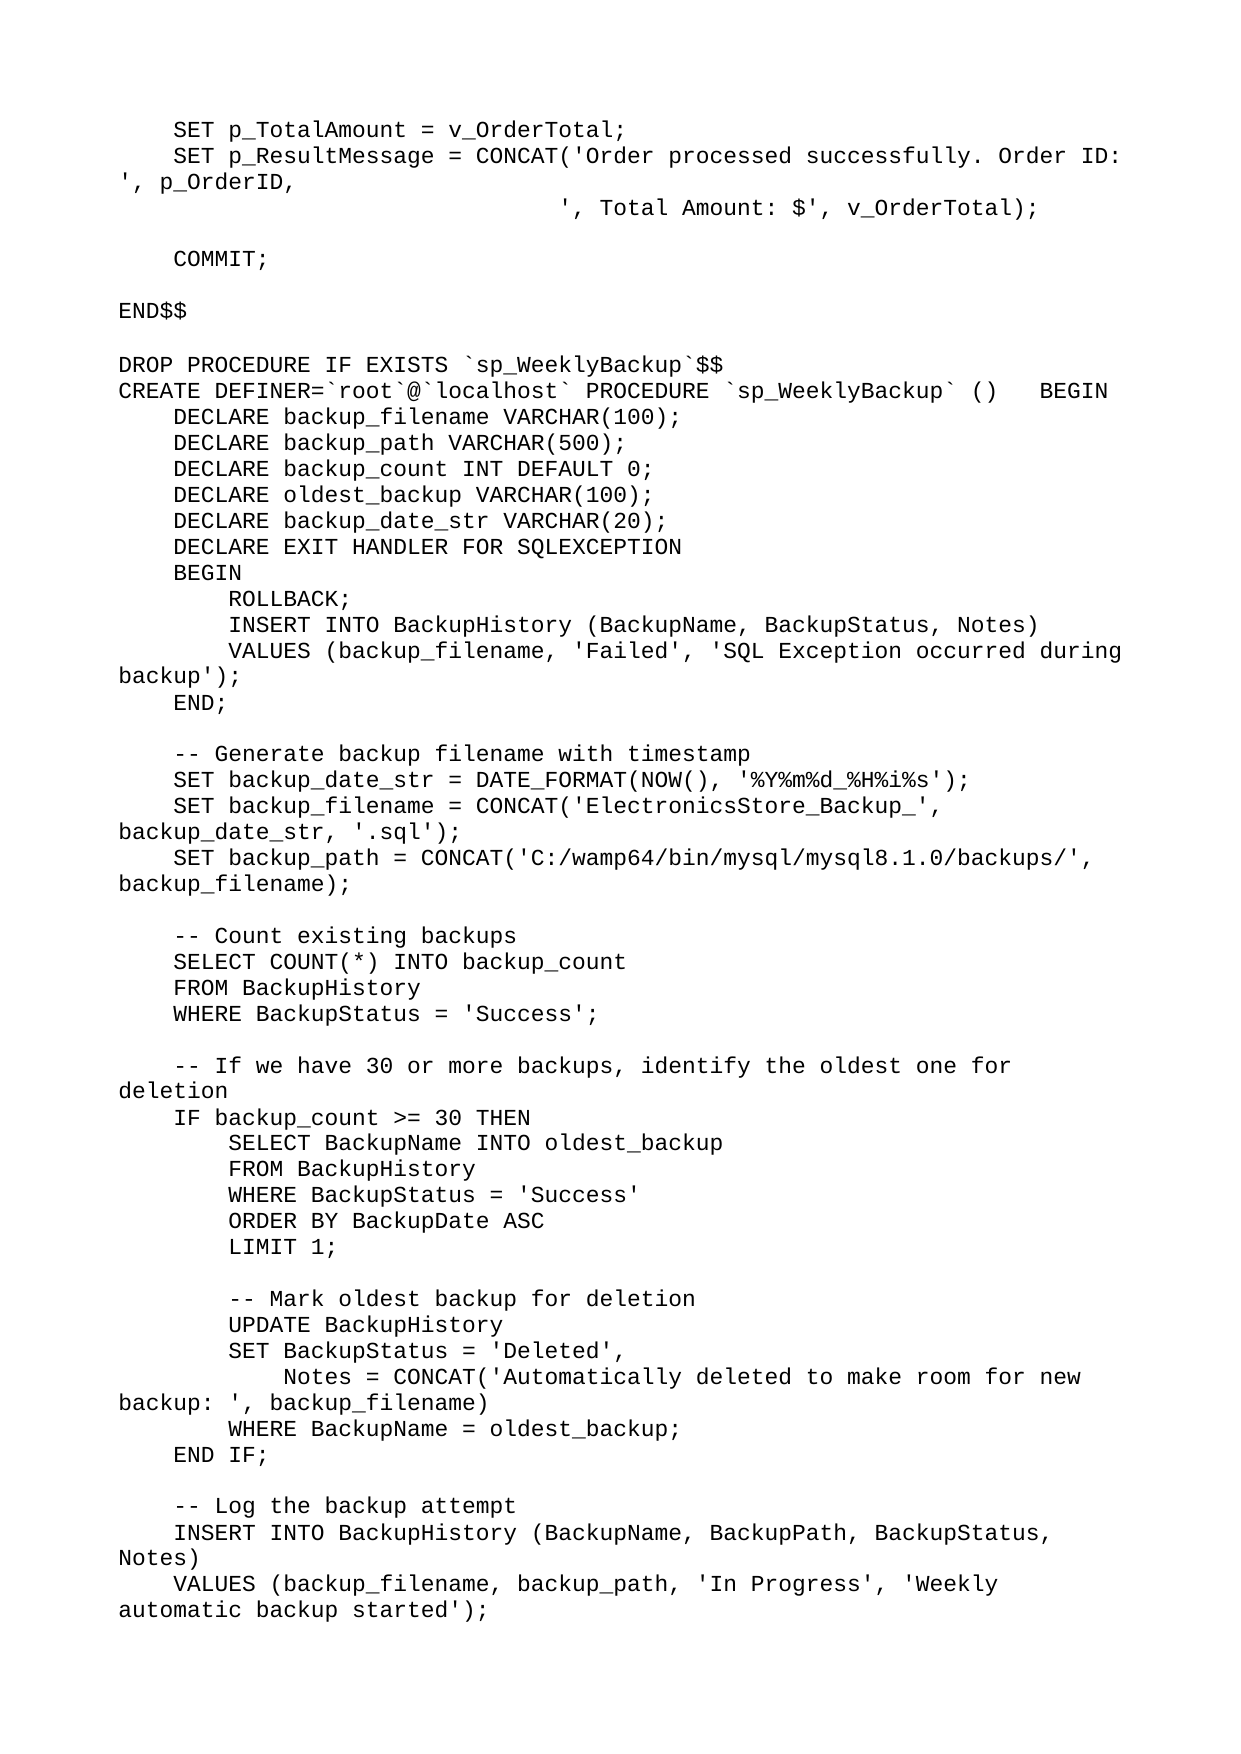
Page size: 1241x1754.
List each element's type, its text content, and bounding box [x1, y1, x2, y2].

text FROM BackupHistory [118, 1158, 1122, 1184]
text WHERE BackupName = oldest_backup; [118, 1417, 1122, 1443]
text SET BackupStatus = 'Deleted', [118, 1339, 1122, 1365]
text -- If we have 30 or more backups, identify the oldest one for deletion [118, 1054, 1122, 1106]
text SET backup_date_str = DATE_FORMAT(NOW(), '%Y%m%d_%H%i%s'); [118, 769, 1122, 794]
text DECLARE oldest_backup VARCHAR(100); [118, 483, 1122, 509]
text SET p_TotalAmount = v_OrderTotal; [118, 118, 1122, 144]
text ', Total Amount: $', v_OrderTotal); [118, 196, 1122, 222]
text SELECT BackupName INTO oldest_backup [118, 1132, 1122, 1158]
text END; [118, 691, 1122, 717]
text UPDATE BackupHistory [118, 1313, 1122, 1339]
text ROLLBACK; [118, 587, 1122, 613]
text DECLARE backup_path VARCHAR(500); [118, 431, 1122, 457]
text WHERE BackupStatus = 'Success' [118, 1184, 1122, 1209]
text SET backup_path = CONCAT('C:/wamp64/bin/mysql/mysql8.1.0/backups/', backup_filename); [118, 846, 1122, 898]
text INSERT INTO BackupHistory (BackupName, BackupPath, BackupStatus, Notes) [118, 1521, 1122, 1573]
text SELECT COUNT(*) INTO backup_count [118, 950, 1122, 976]
text FROM BackupHistory [118, 976, 1122, 1002]
text ORDER BY BackupDate ASC [118, 1209, 1122, 1236]
text DECLARE EXIT HANDLER FOR SQLEXCEPTION [118, 535, 1122, 561]
text DECLARE backup_date_str VARCHAR(20); [118, 509, 1122, 535]
text SET p_ResultMessage = CONCAT('Order processed successfully. Order ID: ', p_OrderID, [118, 144, 1122, 196]
text DROP PROCEDURE IF EXISTS `sp_WeeklyBackup`$$ [118, 354, 1122, 379]
text -- Log the backup attempt [118, 1495, 1122, 1521]
text LIMIT 1; [118, 1236, 1122, 1261]
text END IF; [118, 1443, 1122, 1469]
text VALUES (backup_filename, 'Failed', 'SQL Exception occurred during backup'); [118, 639, 1122, 691]
text BEGIN [118, 561, 1122, 587]
text WHERE BackupStatus = 'Success'; [118, 1002, 1122, 1028]
text COMMIT; [118, 248, 1122, 274]
text END$$ [118, 300, 1122, 326]
text -- Mark oldest backup for deletion [118, 1287, 1122, 1313]
text VALUES (backup_filename, backup_path, 'In Progress', 'Weekly automatic backup started'); [118, 1573, 1122, 1624]
text INSERT INTO BackupHistory (BackupName, BackupStatus, Notes) [118, 613, 1122, 639]
text CREATE DEFINER=`root`@`localhost` PROCEDURE `sp_WeeklyBackup` () BEGIN [118, 379, 1122, 406]
text Notes = CONCAT('Automatically deleted to make room for new backup: ', backup_filename) [118, 1365, 1122, 1417]
text SET backup_filename = CONCAT('ElectronicsStore_Backup_', backup_date_str, '.sql'); [118, 794, 1122, 846]
text -- Count existing backups [118, 924, 1122, 950]
text IF backup_count >= 30 THEN [118, 1106, 1122, 1132]
text DECLARE backup_filename VARCHAR(100); [118, 406, 1122, 431]
text -- Generate backup filename with timestamp [118, 743, 1122, 769]
text DECLARE backup_count INT DEFAULT 0; [118, 457, 1122, 483]
